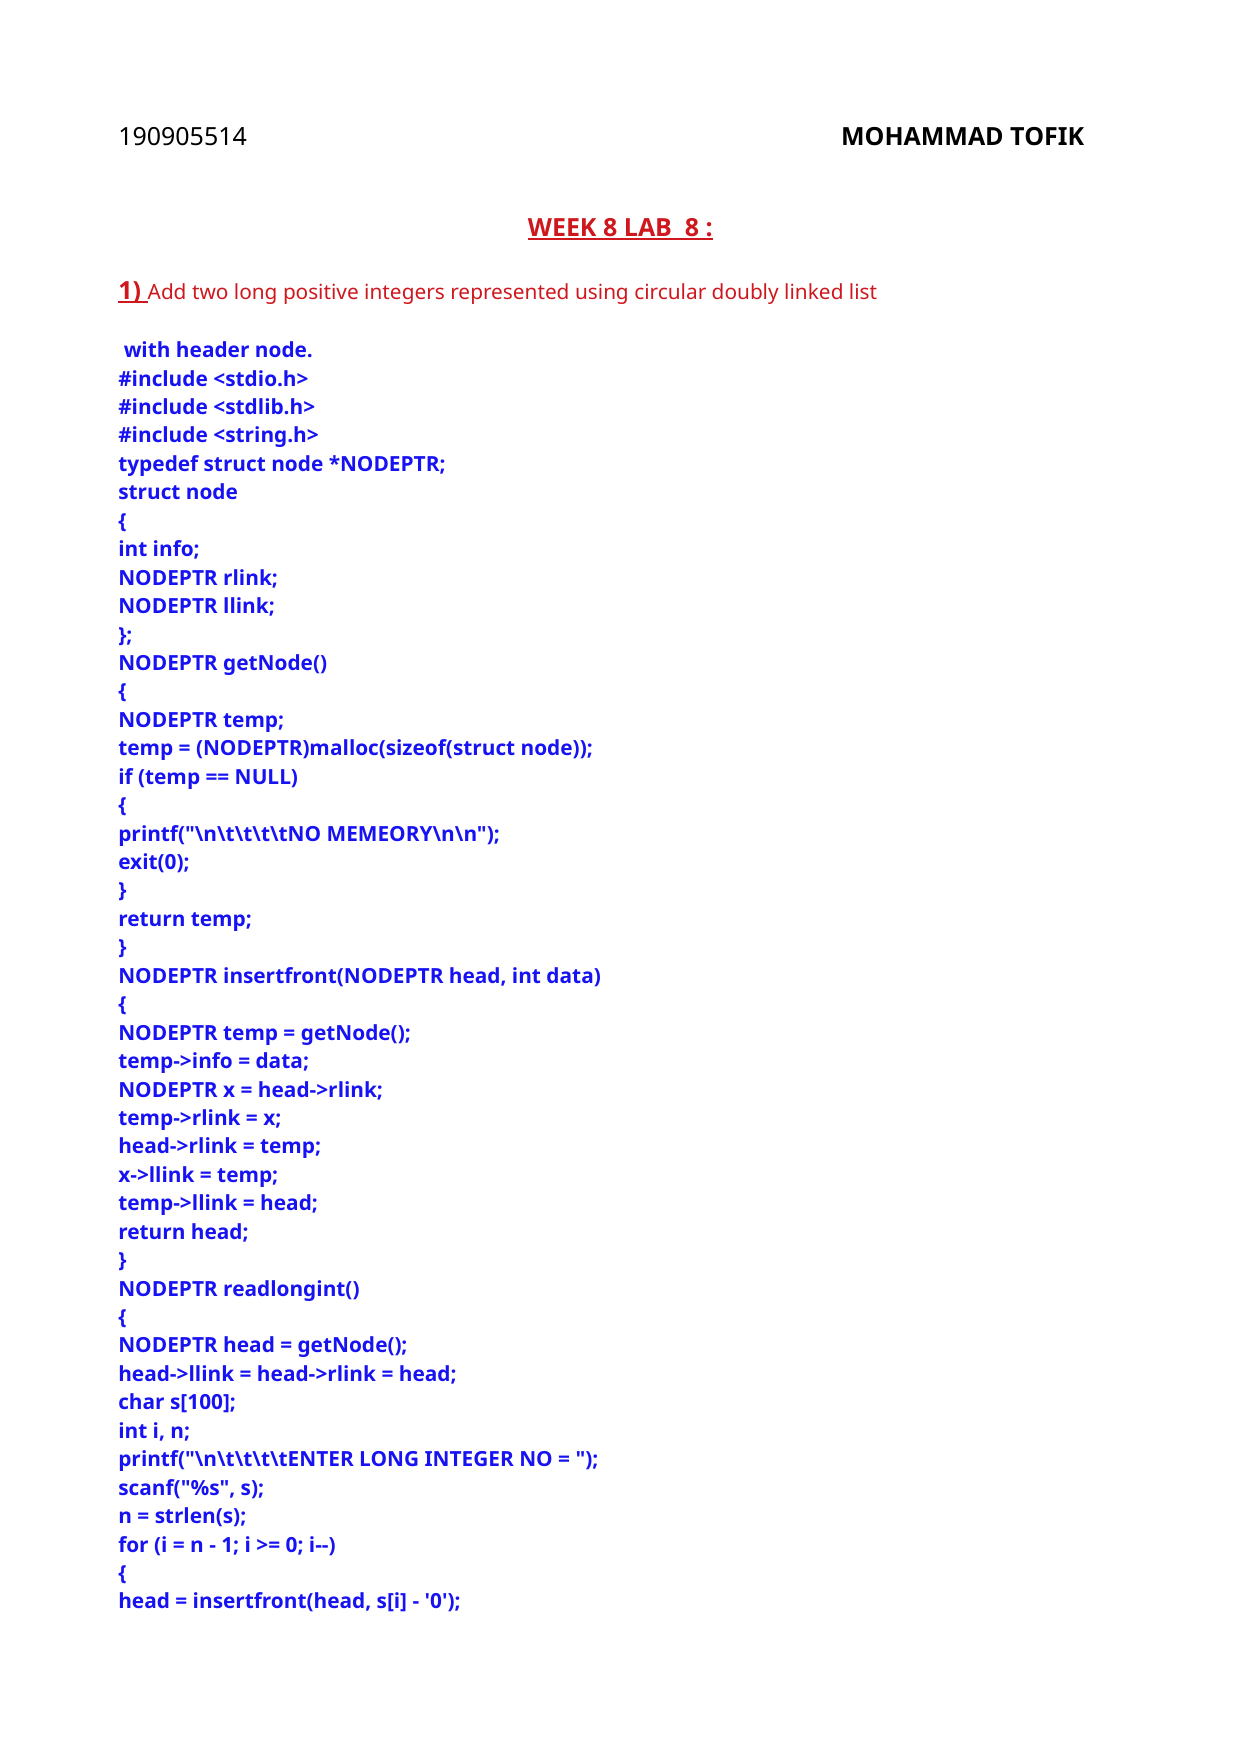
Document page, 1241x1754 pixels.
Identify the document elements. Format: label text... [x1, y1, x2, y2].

text NODEPTR temp = getNode(); [118, 1018, 1122, 1046]
text temp->rlink = x; [118, 1103, 1122, 1132]
text if (temp == NULL) [118, 762, 1122, 790]
text { [118, 1558, 1122, 1587]
text n = strlen(s); [118, 1501, 1122, 1530]
text NODEPTR getNode() [118, 648, 1122, 677]
text scanf("%s", s); [118, 1473, 1122, 1501]
text NODEPTR rlink; [118, 563, 1122, 591]
text head = insertfront(head, s[i] - '0'); [118, 1587, 1122, 1615]
text struct node [118, 477, 1122, 506]
text 190905514 MOHAMMAD TOFIK [118, 118, 1122, 152]
text } [118, 876, 1122, 904]
text with header node. [118, 335, 1122, 364]
text temp->info = data; [118, 1046, 1122, 1075]
text return temp; [118, 904, 1122, 932]
text { [118, 506, 1122, 534]
text } [118, 932, 1122, 961]
text } [118, 1245, 1122, 1274]
text #include <string.h> [118, 421, 1122, 449]
text }; [118, 620, 1122, 648]
text for (i = n - 1; i >= 0; i--) [118, 1530, 1122, 1558]
text NODEPTR readlongint() [118, 1274, 1122, 1302]
text char s[100]; [118, 1387, 1122, 1416]
text 1) Add two long positive integers represented using circular doubly linked list [118, 272, 1122, 307]
text head->rlink = temp; [118, 1132, 1122, 1160]
text { [118, 790, 1122, 819]
text int info; [118, 534, 1122, 563]
text printf("\n\t\t\t\tNO MEMEORY\n\n"); [118, 819, 1122, 847]
text return head; [118, 1217, 1122, 1245]
text NODEPTR head = getNode(); [118, 1331, 1122, 1359]
text typedef struct node *NODEPTR; [118, 449, 1122, 477]
text exit(0); [118, 847, 1122, 876]
text int i, n; [118, 1416, 1122, 1444]
text NODEPTR insertfront(NODEPTR head, int data) [118, 961, 1122, 989]
text { [118, 1302, 1122, 1331]
text NODEPTR temp; [118, 705, 1122, 733]
text printf("\n\t\t\t\tENTER LONG INTEGER NO = "); [118, 1444, 1122, 1473]
text NODEPTR llink; [118, 591, 1122, 620]
text WEEK 8 LAB 8 : [118, 210, 1122, 244]
text head->llink = head->rlink = head; [118, 1359, 1122, 1387]
text NODEPTR x = head->rlink; [118, 1075, 1122, 1103]
text #include <stdio.h> [118, 364, 1122, 392]
text temp->llink = head; [118, 1188, 1122, 1217]
text #include <stdlib.h> [118, 392, 1122, 421]
text { [118, 989, 1122, 1018]
text { [118, 677, 1122, 705]
text x->llink = temp; [118, 1160, 1122, 1188]
text temp = (NODEPTR)malloc(sizeof(struct node)); [118, 733, 1122, 762]
